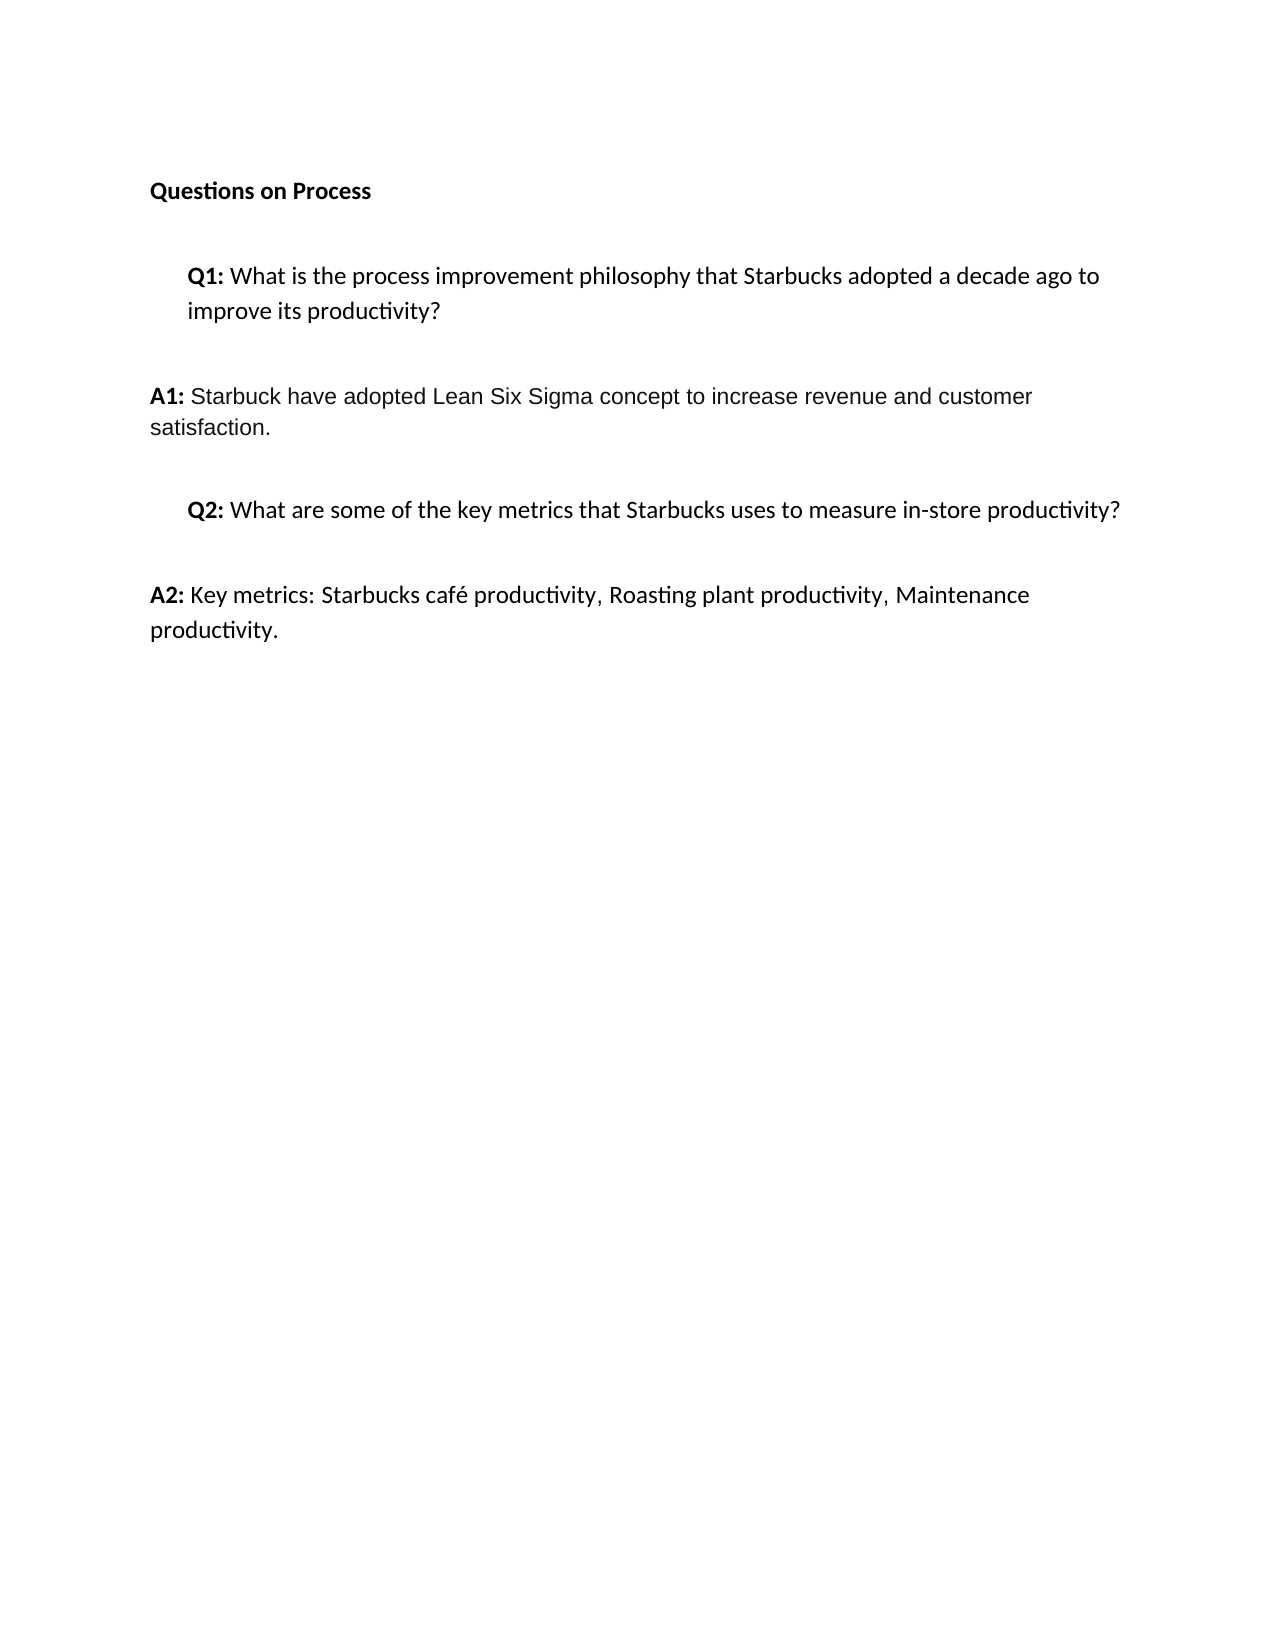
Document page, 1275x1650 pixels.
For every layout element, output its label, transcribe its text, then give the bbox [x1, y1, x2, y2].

text A2: Key metrics: Starbucks café productivity, Roasting plant productivity, Maintenance productivity. [150, 579, 1125, 645]
text Questions on Process [150, 175, 1125, 206]
text A1: Starbuck have adopted Lean Six Sigma concept to increase revenue and customer satisfaction. [150, 380, 1125, 441]
text Q2: What are some of the key metrics that Starbucks uses to measure in-store productivity? [187, 494, 1125, 525]
text Q1: What is the process improvement philosophy that Starbucks adopted a decade ago to improve its productivity? [187, 260, 1125, 326]
